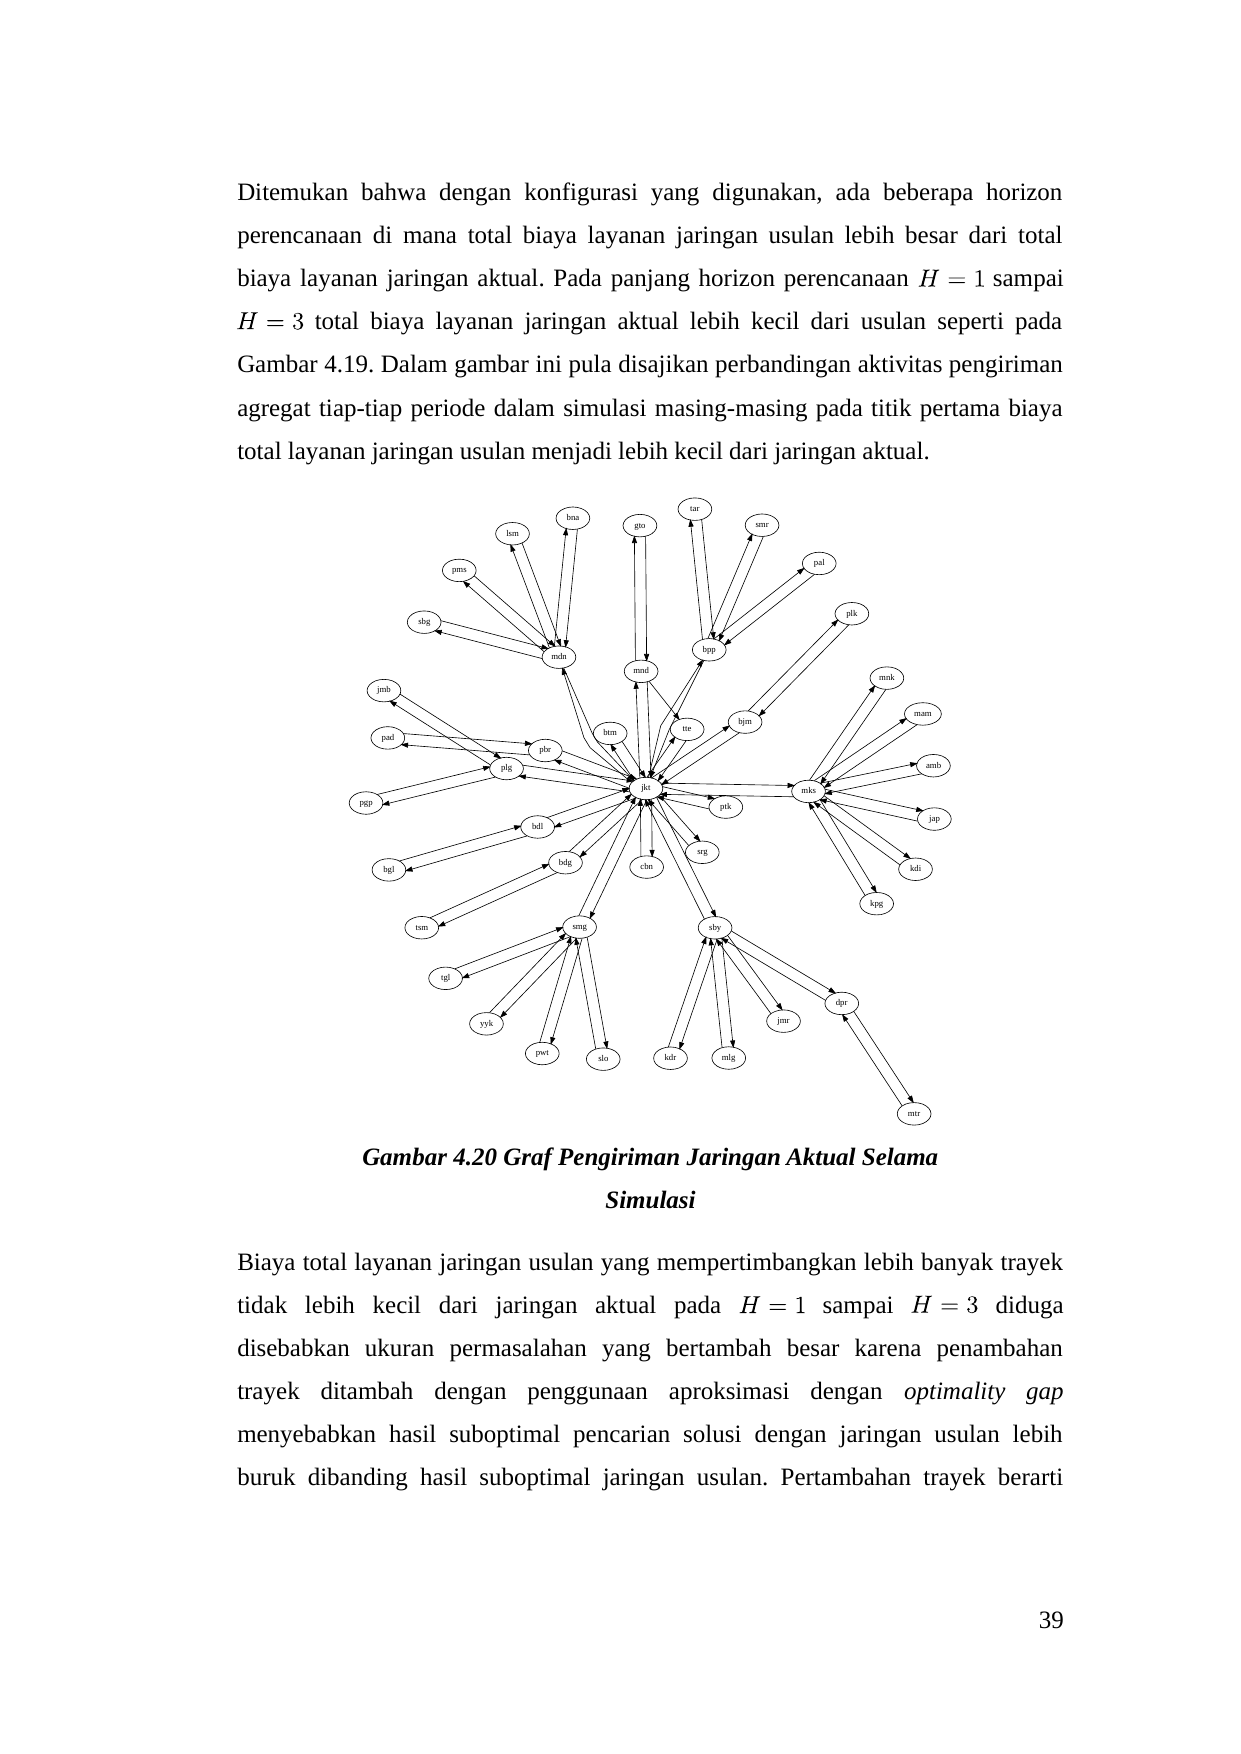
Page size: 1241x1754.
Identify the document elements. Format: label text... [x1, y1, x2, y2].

text Biaya total layanan jaringan usulan yang mempertimbangkan lebih banyak trayek tidak lebih kecil dari jaringan aktual pada sampai diduga disebabkan ukuran permasalahan yang bertambah besar karena penambahan trayek ditambah dengan penggunaan aproksimasi dengan optimality gap menyebabkan hasil suboptimal pencarian solusi dengan jaringan usulan lebih buruk dibanding hasil suboptimal jaringan usulan. Pertambahan trayek berarti ruang solusi yang harus diteliti menjadi lebih besar pendekatan aproksimasi menjadi lebih lemah dibanding pada saat ruang solusi lebih kecil. Sebagai referensi, disajikan penggunaan trayek jaringan usulan pada Gambar 4.21 dan penggunaan trayek jaringan aktual pada Gambar 4.20. [237, 494, 1063, 1491]
text Ditemukan bahwa dengan konfigurasi yang digunakan, ada beberapa horizon perencanaan di mana total biaya layanan jaringan usulan lebih besar dari total biaya layanan jaringan aktual. Pada panjang horizon perencanaan sampai total biaya layanan jaringan aktual lebih kecil dari usulan seperti pada Gambar 4.19. Dalam gambar ini pula disajikan perbandingan aktivitas pengiriman agregat tiap-tiap periode dalam simulasi masing-masing pada titik pertama biaya total layanan jaringan usulan menjadi lebih kecil dari jaringan aktual. [237, 177, 1063, 464]
text Gambar 4.20 Graf Pengiriman Jaringan Aktual Selama Simulasi [346, 1128, 954, 1214]
